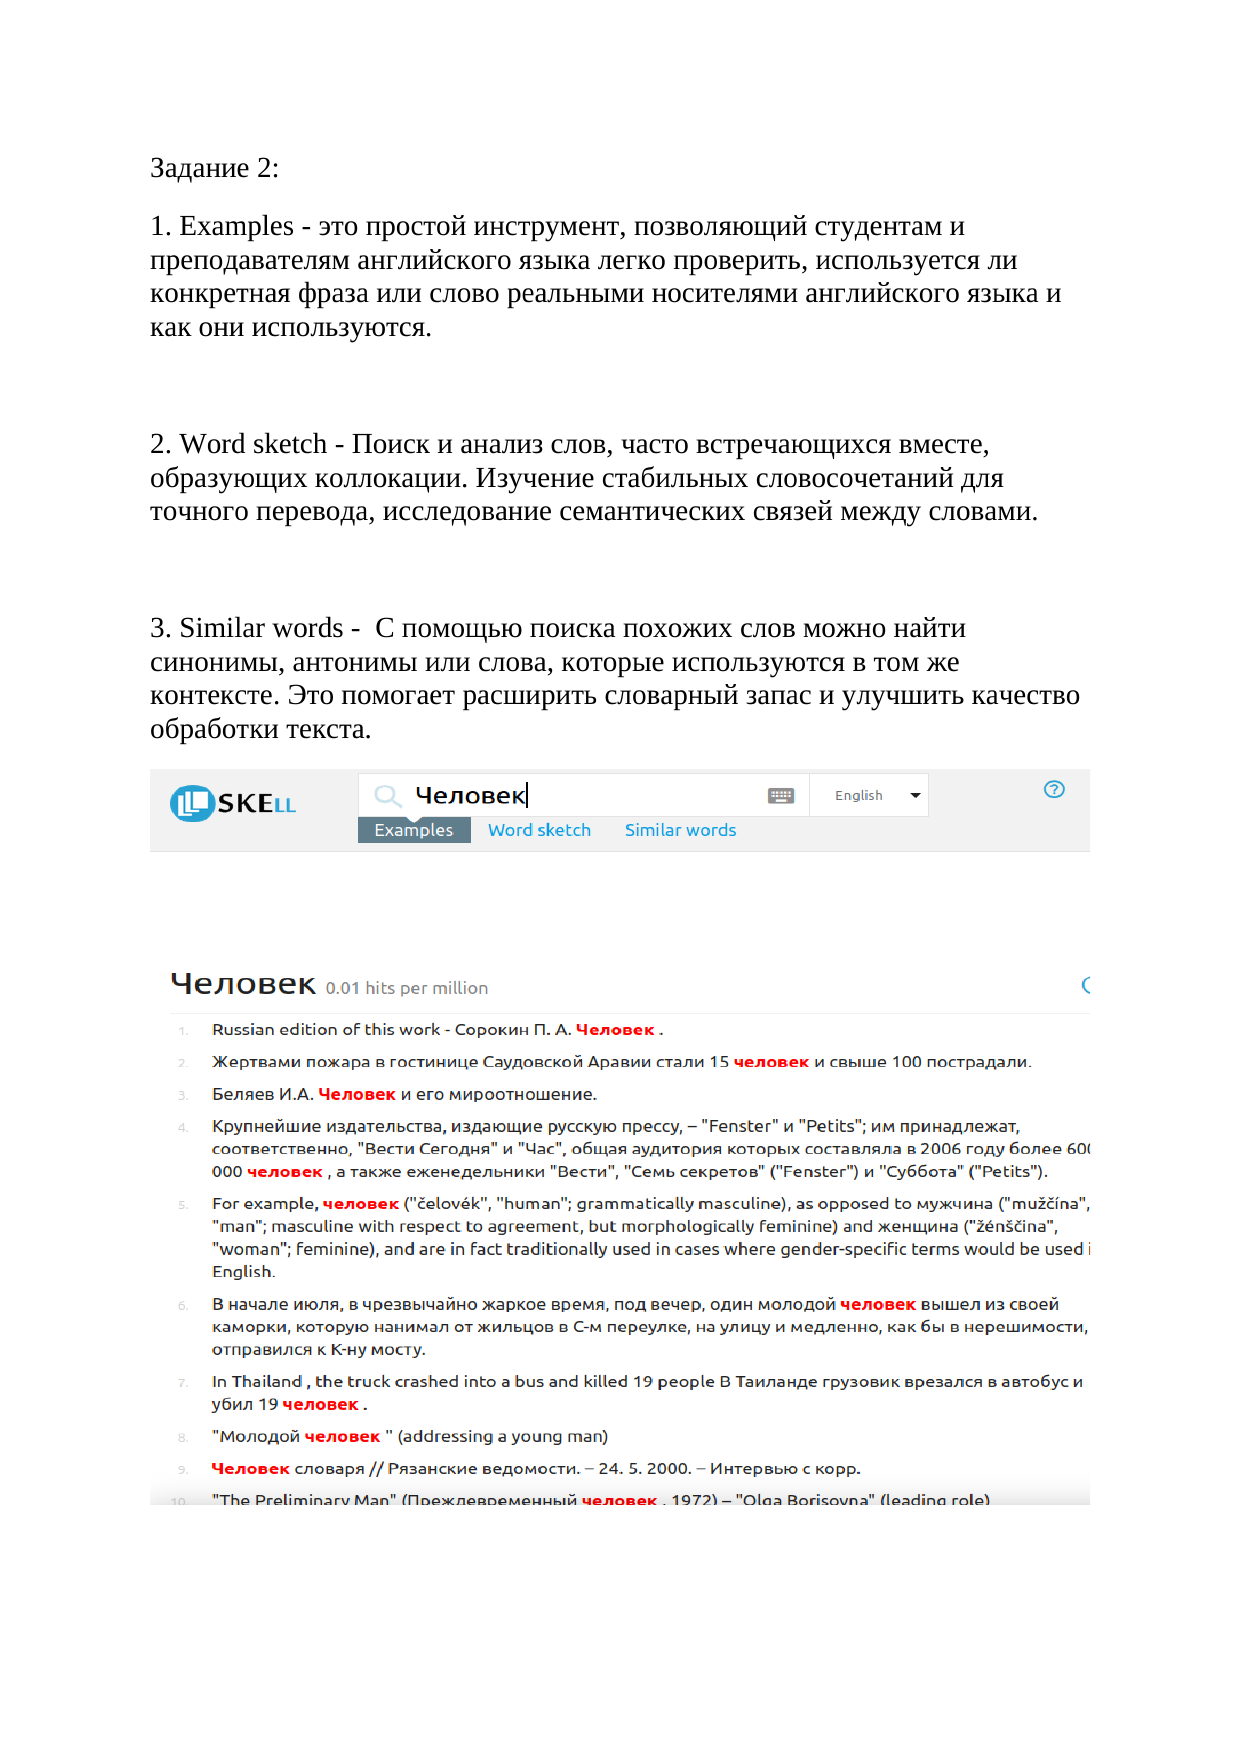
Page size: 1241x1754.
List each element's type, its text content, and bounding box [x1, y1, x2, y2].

text 2. Word sketch - Поиск и анализ слов, часто встречающихся вместе, образующих коллокации. Изучение стабильных словосочетаний для точного перевода, исследование семантических связей между словами. [150, 426, 1090, 527]
text Задание 2: [150, 150, 1090, 183]
text 3. Similar words - С помощью поиска похожих слов можно найти синонимы, антонимы или слова, которые используются в том же контексте. Это помогает расширить словарный запас и улучшить качество обработки текста. [150, 610, 1090, 744]
picture [150, 769, 1091, 1539]
text 1. Examples - это простой инструмент, позволяющий студентам и преподавателям английского языка легко проверить, используется ли конкретная фраза или слово реальными носителями английского языка и как они используются. [150, 208, 1090, 343]
